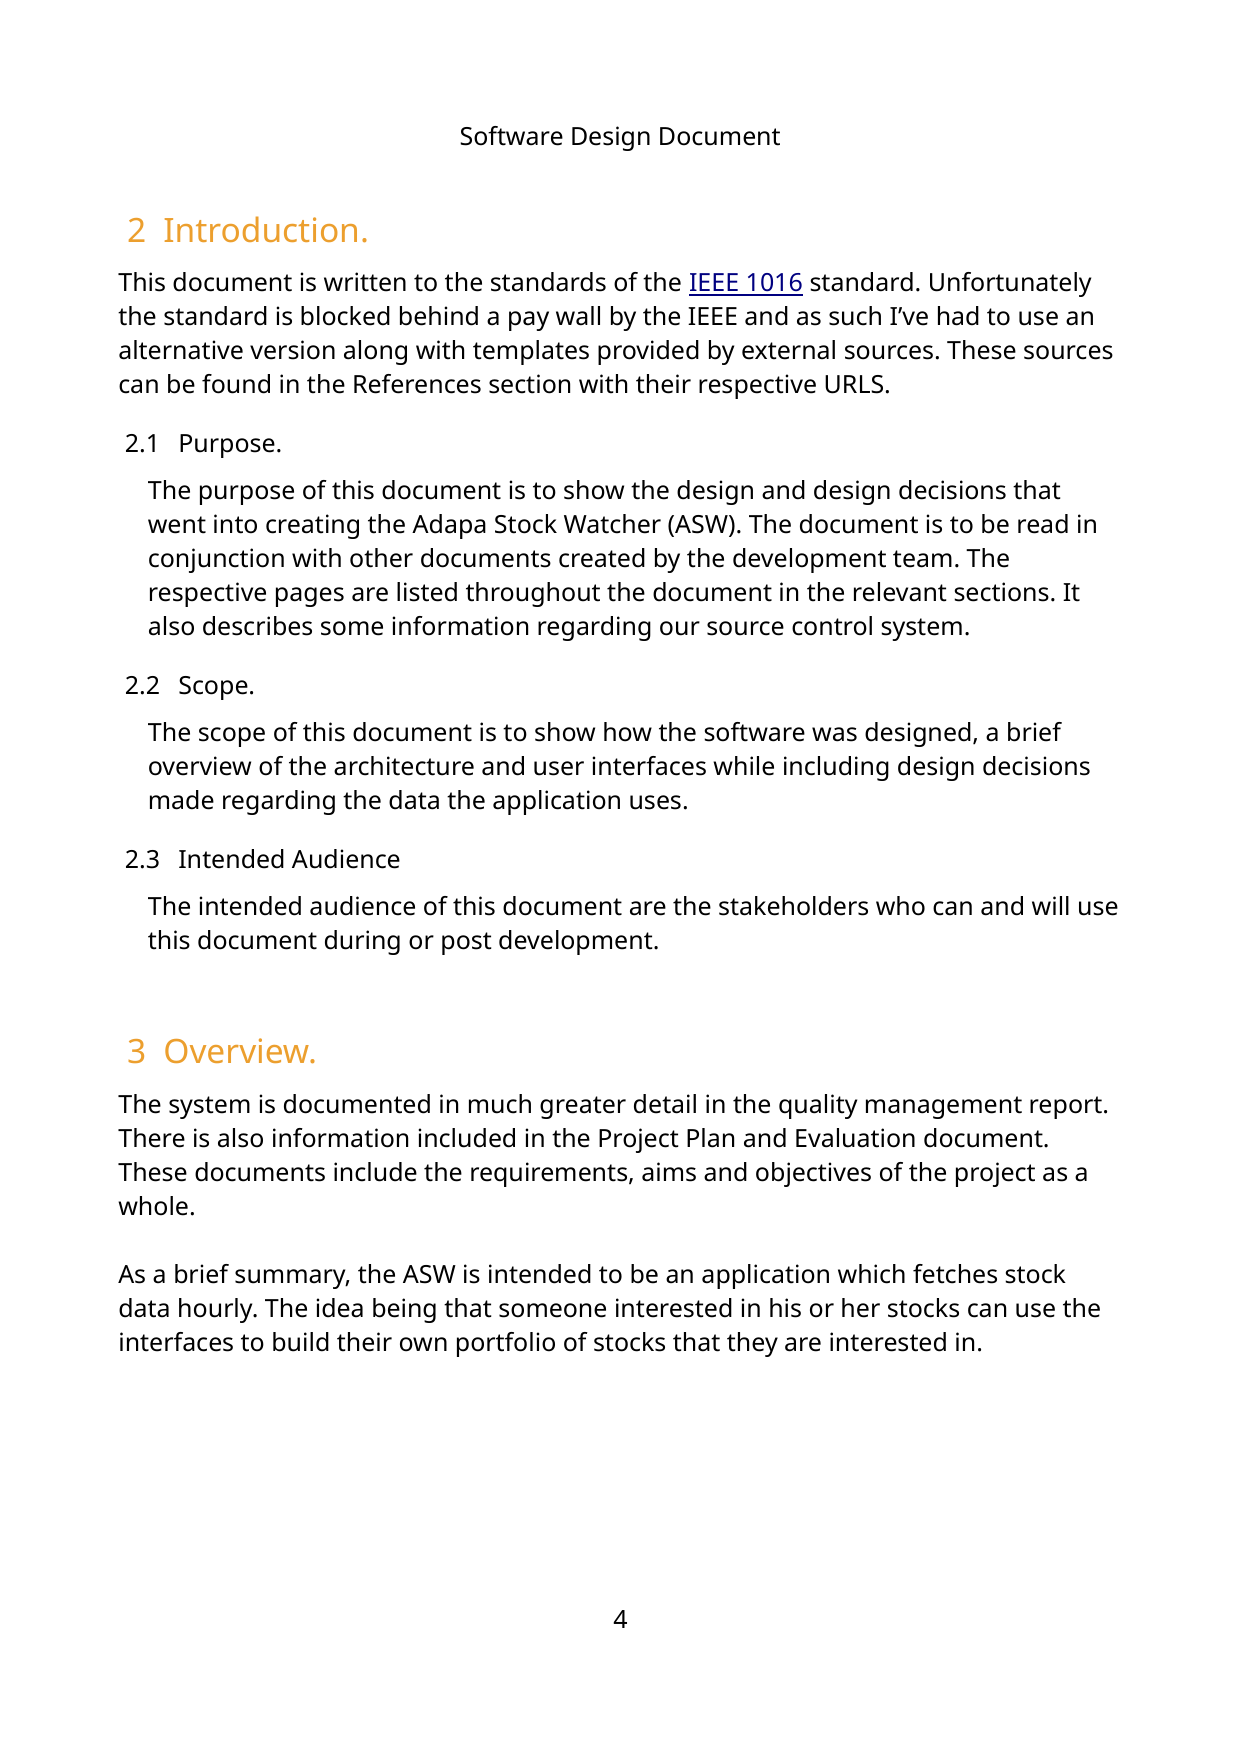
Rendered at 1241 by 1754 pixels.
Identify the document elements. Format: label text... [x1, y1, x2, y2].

subtitle Overview. [118, 1028, 1122, 1074]
text As a brief summary, the ASW is intended to be an application which fetches stock data hourly. The idea being that someone interested in his or her stocks can use the interfaces to build their own portfolio of stocks that they are interested in. [118, 1257, 1122, 1359]
text The intended audience of this document are the stakeholders who can and will use this document during or post development. [148, 888, 1122, 956]
text The scope of this document is to show how the software was designed, a brief overview of the architecture and user interfaces while including design decisions made regarding the data the application uses. [148, 714, 1122, 817]
subtitle Intended Audience [118, 842, 1122, 876]
subtitle Introduction. [118, 207, 1122, 252]
text This document is written to the standards of the IEEE 1016 standard. Unfortunately the standard is blocked behind a pay wall by the IEEE and as such I’ve had to use an alternative version along with templates provided by external sources. These sources can be found in the References section with their respective URLS. [118, 265, 1122, 401]
text The system is documented in much greater detail in the quality management report. There is also information included in the Project Plan and Evaluation document. These documents include the requirements, aims and objectives of the project as a whole. [118, 1086, 1122, 1222]
text The purpose of this document is to show the design and design decisions that went into creating the Adapa Stock Watcher (ASW). The document is to be read in conjunction with other documents created by the development team. The respective pages are listed throughout the document in the relevant sections. It also describes some information regarding our source control system. [148, 473, 1122, 643]
subtitle Purpose. [118, 426, 1122, 460]
subtitle Scope. [118, 668, 1122, 702]
